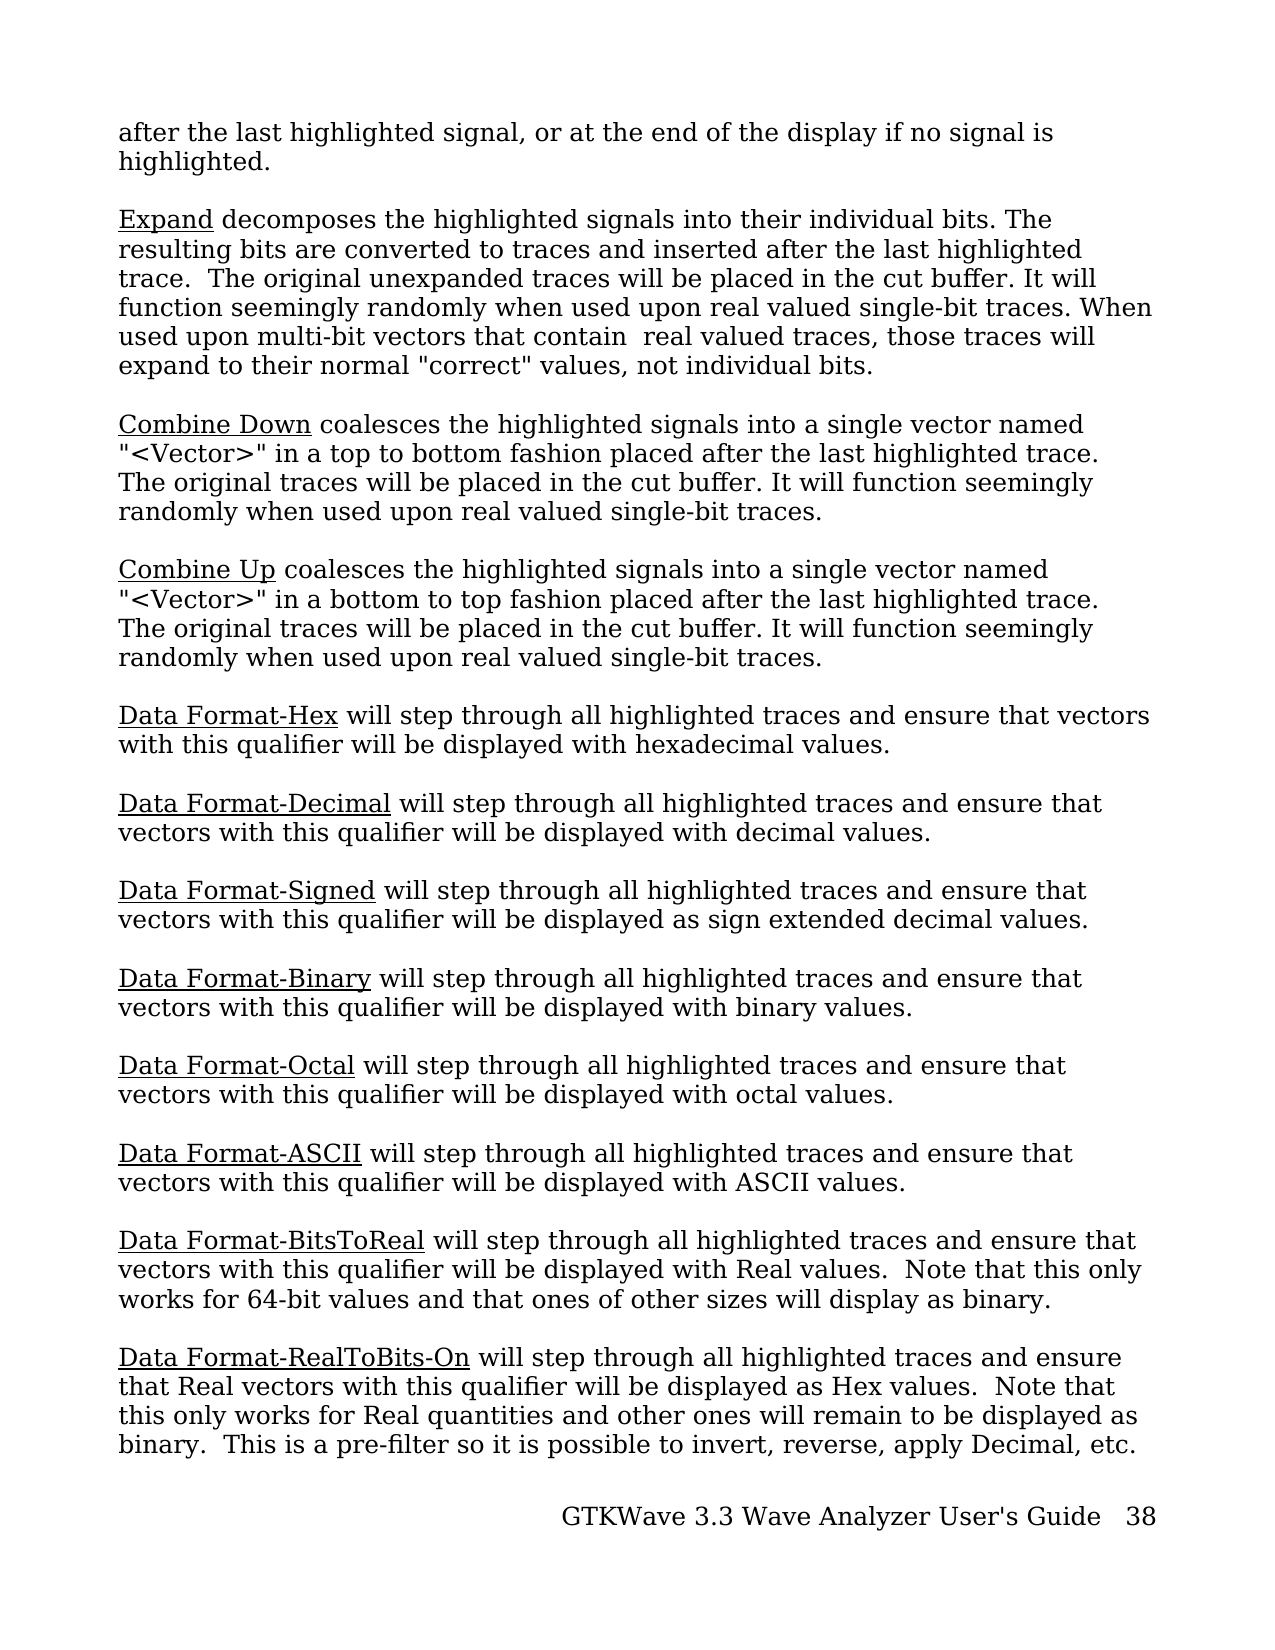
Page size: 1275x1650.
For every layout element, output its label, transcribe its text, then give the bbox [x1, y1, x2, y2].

text Data Format-Octal will step through all highlighted traces and ensure that vectors with this qualifier will be displayed with octal values. [118, 1051, 1157, 1110]
text Data Format-RealToBits-On will step through all highlighted traces and ensure that Real vectors with this qualifier will be displayed as Hex values. Note that this only works for Real quantities and other ones will remain to be displayed as binary. This is a pre-filter so it is possible to invert, reverse, apply Decimal, etc. [118, 1343, 1157, 1460]
text Data Format-Hex will step through all highlighted traces and ensure that vectors with this qualifier will be displayed with hexadecimal values. [118, 701, 1157, 760]
text Combine Down coalesces the highlighted signals into a single vector named "<Vector>" in a top to bottom fashion placed after the last highlighted trace. The original traces will be placed in the cut buffer. It will function seemingly randomly when used upon real valued single-bit traces. [118, 410, 1157, 526]
text after the last highlighted signal, or at the end of the display if no signal is highlighted. [118, 118, 1157, 176]
text Data Format-Decimal will step through all highlighted traces and ensure that vectors with this qualifier will be displayed with decimal values. [118, 789, 1157, 847]
text Data Format-Signed will step through all highlighted traces and ensure that vectors with this qualifier will be displayed as sign extended decimal values. [118, 876, 1157, 935]
text Data Format-BitsToReal will step through all highlighted traces and ensure that vectors with this qualifier will be displayed with Real values. Note that this only works for 64-bit values and that ones of other sizes will display as binary. [118, 1226, 1157, 1314]
text Data Format-ASCII will step through all highlighted traces and ensure that vectors with this qualifier will be displayed with ASCII values. [118, 1139, 1157, 1197]
text Combine Up coalesces the highlighted signals into a single vector named "<Vector>" in a bottom to top fashion placed after the last highlighted trace. The original traces will be placed in the cut buffer. It will function seemingly randomly when used upon real valued single-bit traces. [118, 556, 1157, 672]
text Expand decomposes the highlighted signals into their individual bits. The resulting bits are converted to traces and inserted after the last highlighted trace. The original unexpanded traces will be placed in the cut buffer. It will function seemingly randomly when used upon real valued single-bit traces. When used upon multi-bit vectors that contain real valued traces, those traces will expand to their normal "correct" values, not individual bits. [118, 206, 1157, 381]
text Data Format-Binary will step through all highlighted traces and ensure that vectors with this qualifier will be displayed with binary values. [118, 964, 1157, 1022]
